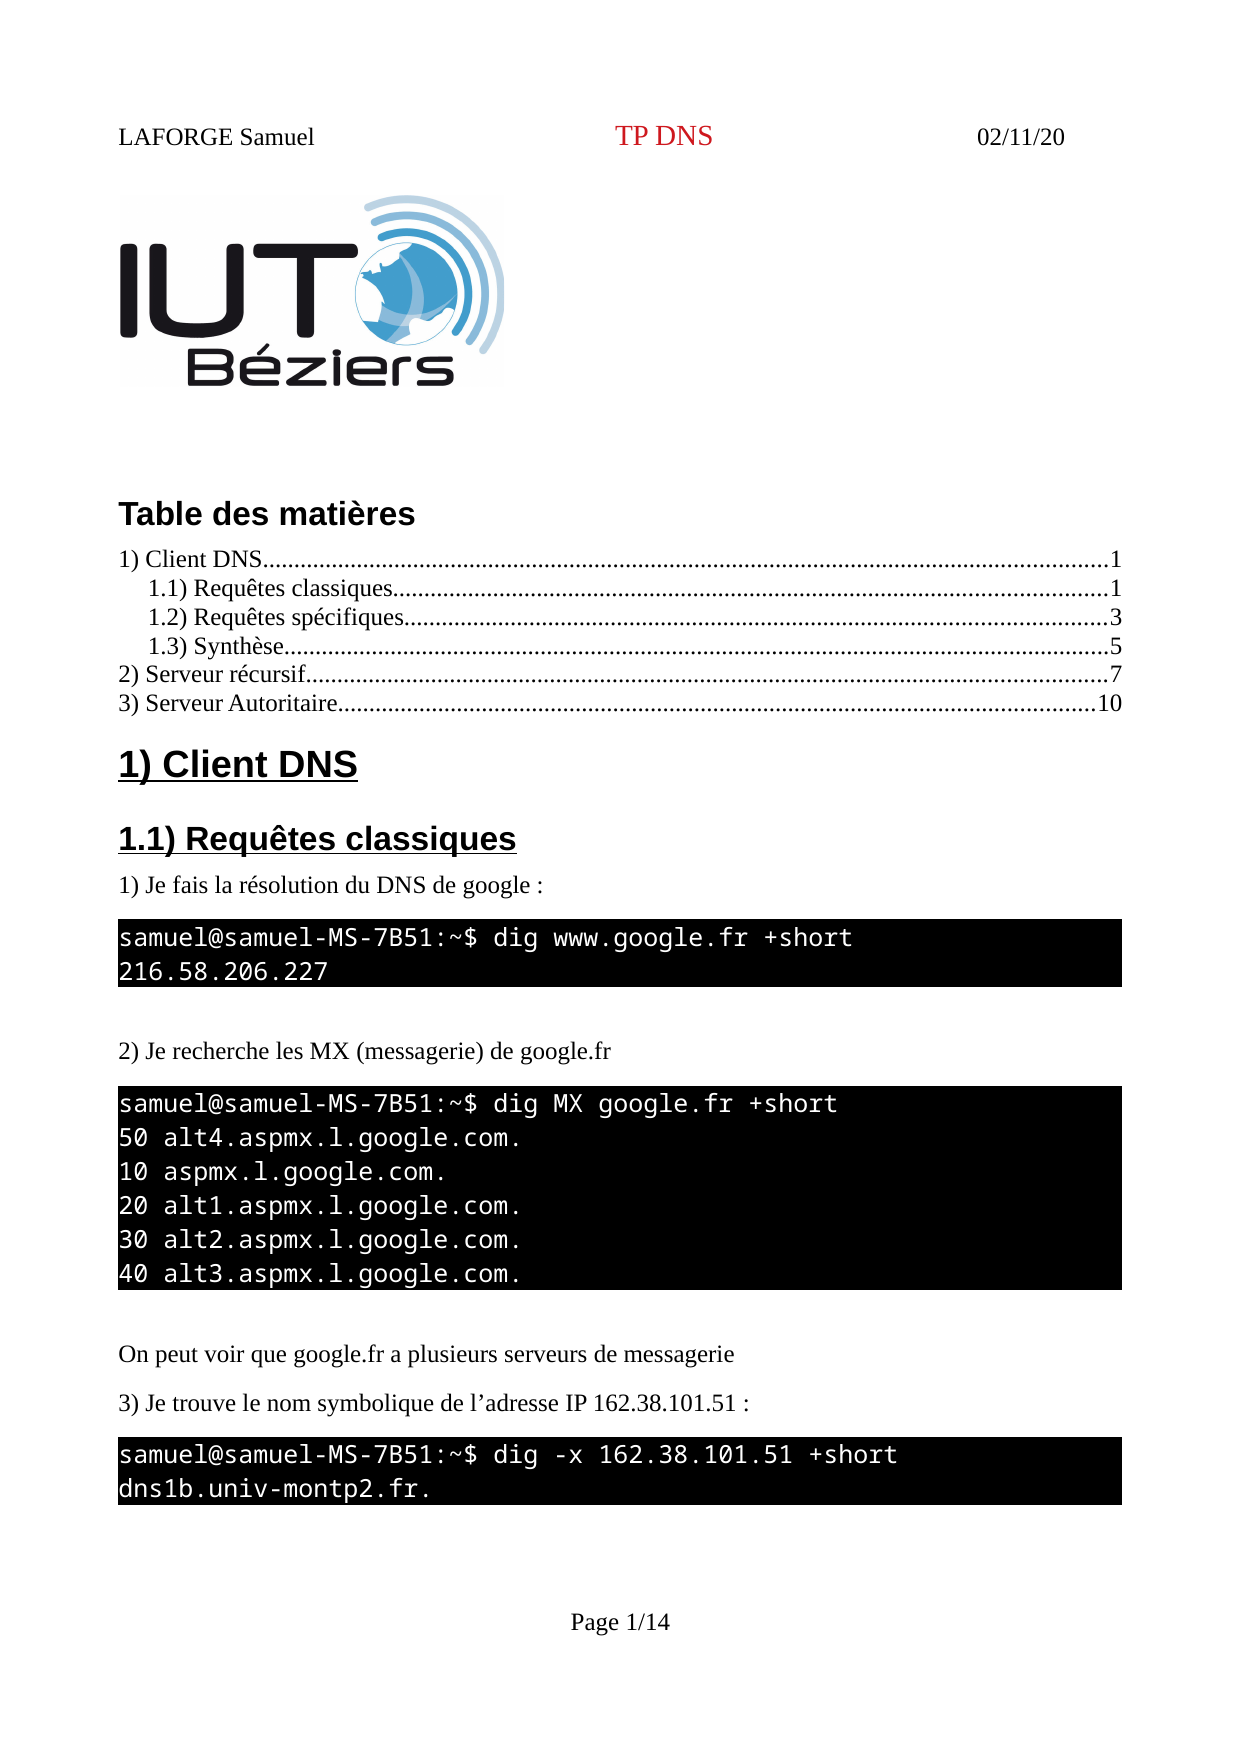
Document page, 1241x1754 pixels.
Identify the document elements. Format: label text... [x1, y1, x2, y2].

text 216.58.206.227 [118, 953, 1122, 987]
text dns1b.univ-montp2.fr. [118, 1471, 1122, 1505]
text 2) Serveur récursif 7 [118, 659, 1122, 688]
text 1) Je fais la résolution du DNS de google : [118, 870, 1122, 899]
text 1.3) Synthèse 5 [148, 631, 1122, 659]
text 1) Client DNS 1 [118, 544, 1122, 573]
text 40 alt3.aspmx.l.google.com. [118, 1256, 1122, 1290]
text 10 aspmx.l.google.com. [118, 1154, 1122, 1188]
text 2) Je recherche les MX (messagerie) de google.fr [118, 1036, 1122, 1065]
text 1.2) Requêtes spécifiques 3 [148, 602, 1122, 631]
text samuel@samuel-MS-7B51:~$ dig MX google.fr +short [118, 1086, 1122, 1119]
text samuel@samuel-MS-7B51:~$ dig www.google.fr +short [118, 919, 1122, 953]
text 50 alt4.aspmx.l.google.com. [118, 1119, 1122, 1154]
text 1.1) Requêtes classiques 1 [148, 573, 1122, 602]
text 3) Je trouve le nom symbolique de l’adresse IP 162.38.101.51 : [118, 1388, 1122, 1417]
text samuel@samuel-MS-7B51:~$ dig -x 162.38.101.51 +short [118, 1437, 1122, 1471]
subtitle 1.1) Requêtes classiques [118, 819, 1122, 858]
text On peut voir que google.fr a plusieurs serveurs de messagerie [118, 1339, 1122, 1368]
text 30 alt2.aspmx.l.google.com. [118, 1222, 1122, 1256]
subtitle Table des matières [118, 494, 1122, 532]
text 20 alt1.aspmx.l.google.com. [118, 1188, 1122, 1222]
text 3) Serveur Autoritaire 10 [118, 688, 1122, 717]
subtitle 1) Client DNS [118, 742, 1122, 786]
picture [120, 195, 505, 387]
